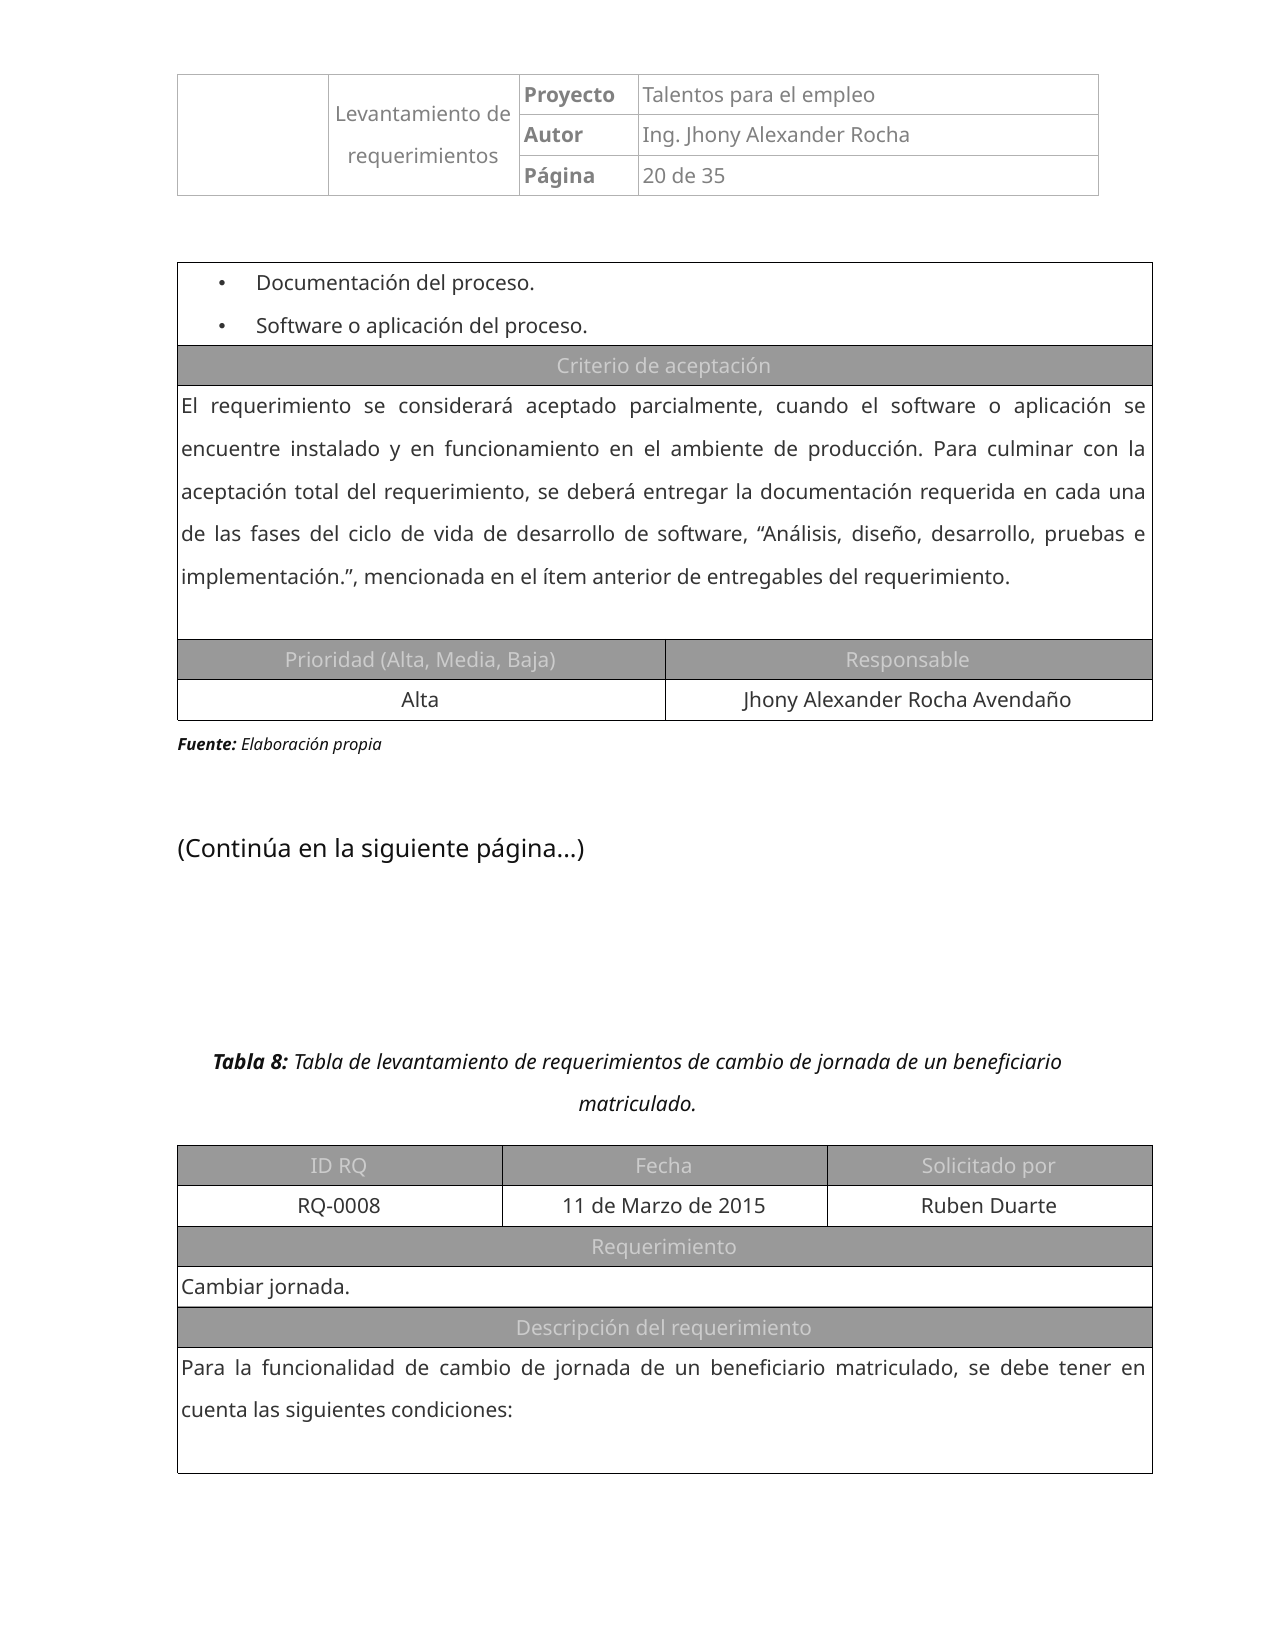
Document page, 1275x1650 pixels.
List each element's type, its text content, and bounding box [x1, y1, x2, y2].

table_cell Documentación del proceso. Software o aplicación del proceso. [178, 263, 1152, 345]
table_cell 11 de Marzo de 2015 [503, 1186, 827, 1226]
text Tabla 8: Tabla de levantamiento de requerimientos de cambio de jornada de un beneficiario matriculado. [177, 1047, 1098, 1118]
table_cell Alta [178, 680, 665, 720]
text Fuente: Elaboración propia [177, 733, 1098, 755]
table_cell Ruben Duarte [828, 1186, 1152, 1226]
table_header ID RQ [178, 1146, 502, 1185]
table_cell Jhony Alexander Rocha Avendaño [666, 680, 1152, 720]
table_cell RQ-0008 [178, 1186, 502, 1226]
table_cell Para la funcionalidad de cambio de jornada de un beneficiario matriculado, se debe tener en cuenta las siguientes condiciones: El proceso de cambio de jornada lo debe ejecutar solamente los usuarios con perfil de institución de formación. Debe encontrarse el beneficiario con estado inicial MATRICULADO. Debe encontrarse el beneficiario sin registros de asistencia en el proceso de seguimiento. [178, 1348, 1152, 1472]
table_cell Criterio de aceptación [178, 346, 1152, 385]
table_header Fecha [503, 1146, 827, 1185]
table_cell El requerimiento se considerará aceptado parcialmente, cuando el software o aplicación se encuentre instalado y en funcionamiento en el ambiente de producción. Para culminar con la aceptación total del requerimiento, se deberá entregar la documentación requerida en cada una de las fases del ciclo de vida de desarrollo de software, “Análisis, diseño, desarrollo, pruebas e implementación.”, mencionada en el ítem anterior de entregables del requerimiento. [178, 386, 1152, 639]
table_cell Responsable [666, 640, 1152, 679]
text (Continúa en la siguiente página...) [177, 830, 1098, 864]
table_header Solicitado por [828, 1146, 1152, 1185]
table_cell Prioridad (Alta, Media, Baja) [178, 640, 665, 679]
table_cell Requerimiento [178, 1227, 1152, 1266]
table_cell Descripción del requerimiento [178, 1308, 1152, 1347]
table_cell Cambiar jornada. [178, 1267, 1152, 1306]
